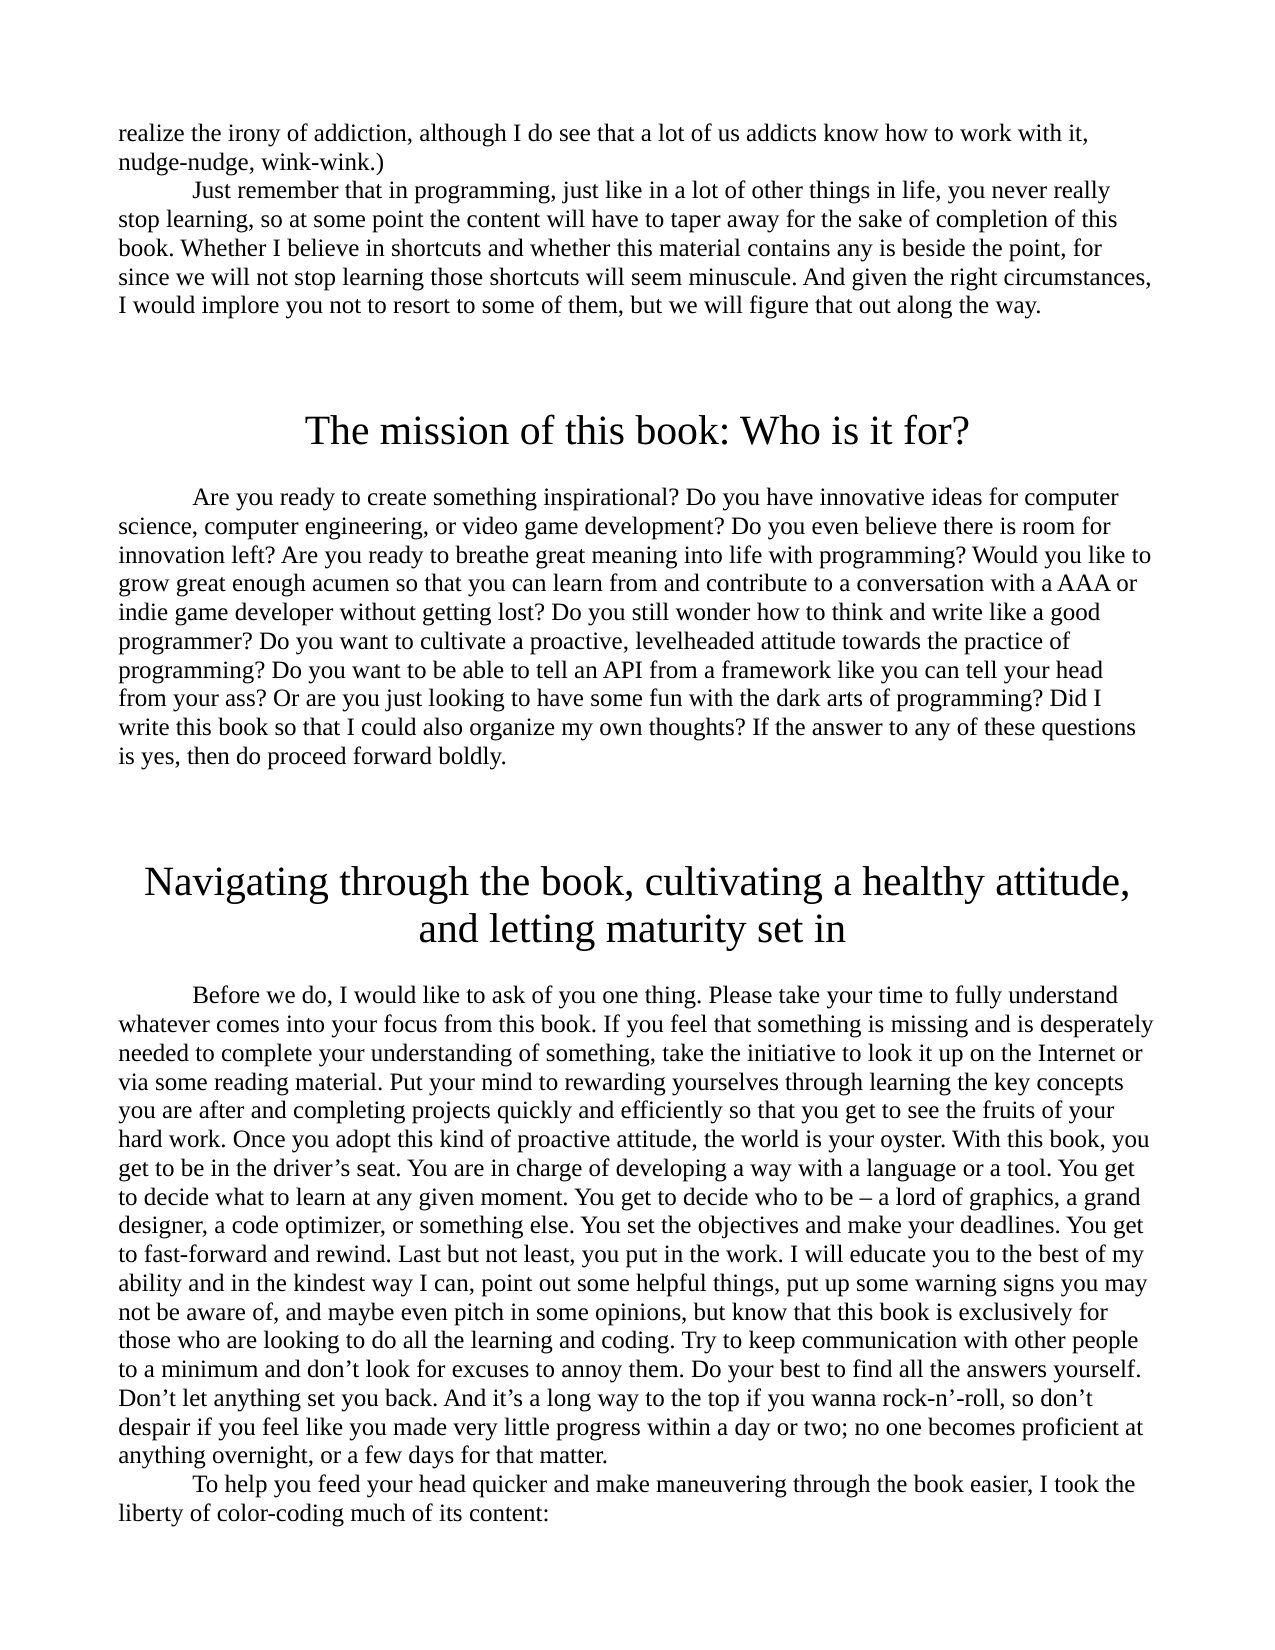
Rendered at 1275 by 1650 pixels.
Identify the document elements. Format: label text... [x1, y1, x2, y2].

text realize the irony of addiction, although I do see that a lot of us addicts know how to work with it, nudge-nudge, wink-wink.) [118, 118, 1157, 176]
text To help you feed your head quicker and make maneuvering through the book easier, I took the liberty of color-coding much of its content: [118, 1469, 1157, 1527]
text Navigating through the book, cultivating a healthy attitude, and letting maturity set in [118, 856, 1157, 952]
text Just remember that in programming, just like in a lot of other things in life, you never really stop learning, so at some point the content will have to taper away for the sake of completion of this book. Whether I believe in shortcuts and whether this material contains any is beside the point, for since we will not stop learning those shortcuts will seem minuscule. And given the right circumstances, I would implore you not to resort to some of them, but we will figure that out along the way. [118, 176, 1157, 319]
text The mission of this book: Who is it for? [118, 406, 1157, 453]
text Before we do, I would like to ask of you one thing. Please take your time to fully understand whatever comes into your focus from this book. If you feel that something is missing and is desperately needed to complete your understanding of something, take the initiative to look it up on the Internet or via some reading material. Put your mind to rewarding yourselves through learning the key concepts you are after and completing projects quickly and efficiently so that you get to see the fruits of your hard work. Once you adopt this kind of proactive attitude, the world is your oyster. With this book, you get to be in the driver’s seat. You are in charge of developing a way with a language or a tool. You get to decide what to learn at any given moment. You get to decide who to be – a lord of graphics, a grand designer, a code optimizer, or something else. You set the objectives and make your deadlines. You get to fast-forward and rewind. Last but not least, you put in the work. I will educate you to the best of my ability and in the kindest way I can, point out some helpful things, put up some warning signs you may not be aware of, and maybe even pitch in some opinions, but know that this book is exclusively for those who are looking to do all the learning and coding. Try to keep communication with other people to a minimum and don’t look for excuses to annoy them. Do your best to find all the answers yourself. Don’t let anything set you back. And it’s a long way to the top if you wanna rock-n’-roll, so don’t despair if you feel like you made very little progress within a day or two; no one becomes proficient at anything overnight, or a few days for that matter. [118, 981, 1157, 1469]
text Are you ready to create something inspirational? Do you have innovative ideas for computer science, computer engineering, or video game development? Do you even believe there is room for innovation left? Are you ready to breathe great meaning into life with programming? Would you like to grow great enough acumen so that you can learn from and contribute to a conversation with a AAA or indie game developer without getting lost? Do you still wonder how to think and write like a good programmer? Do you want to cultivate a proactive, levelheaded attitude towards the practice of programming? Do you want to be able to tell an API from a framework like you can tell your head from your ass? Or are you just looking to have some fun with the dark arts of programming? Did I write this book so that I could also organize my own thoughts? If the answer to any of these questions is yes, then do proceed forward boldly. [118, 482, 1157, 770]
